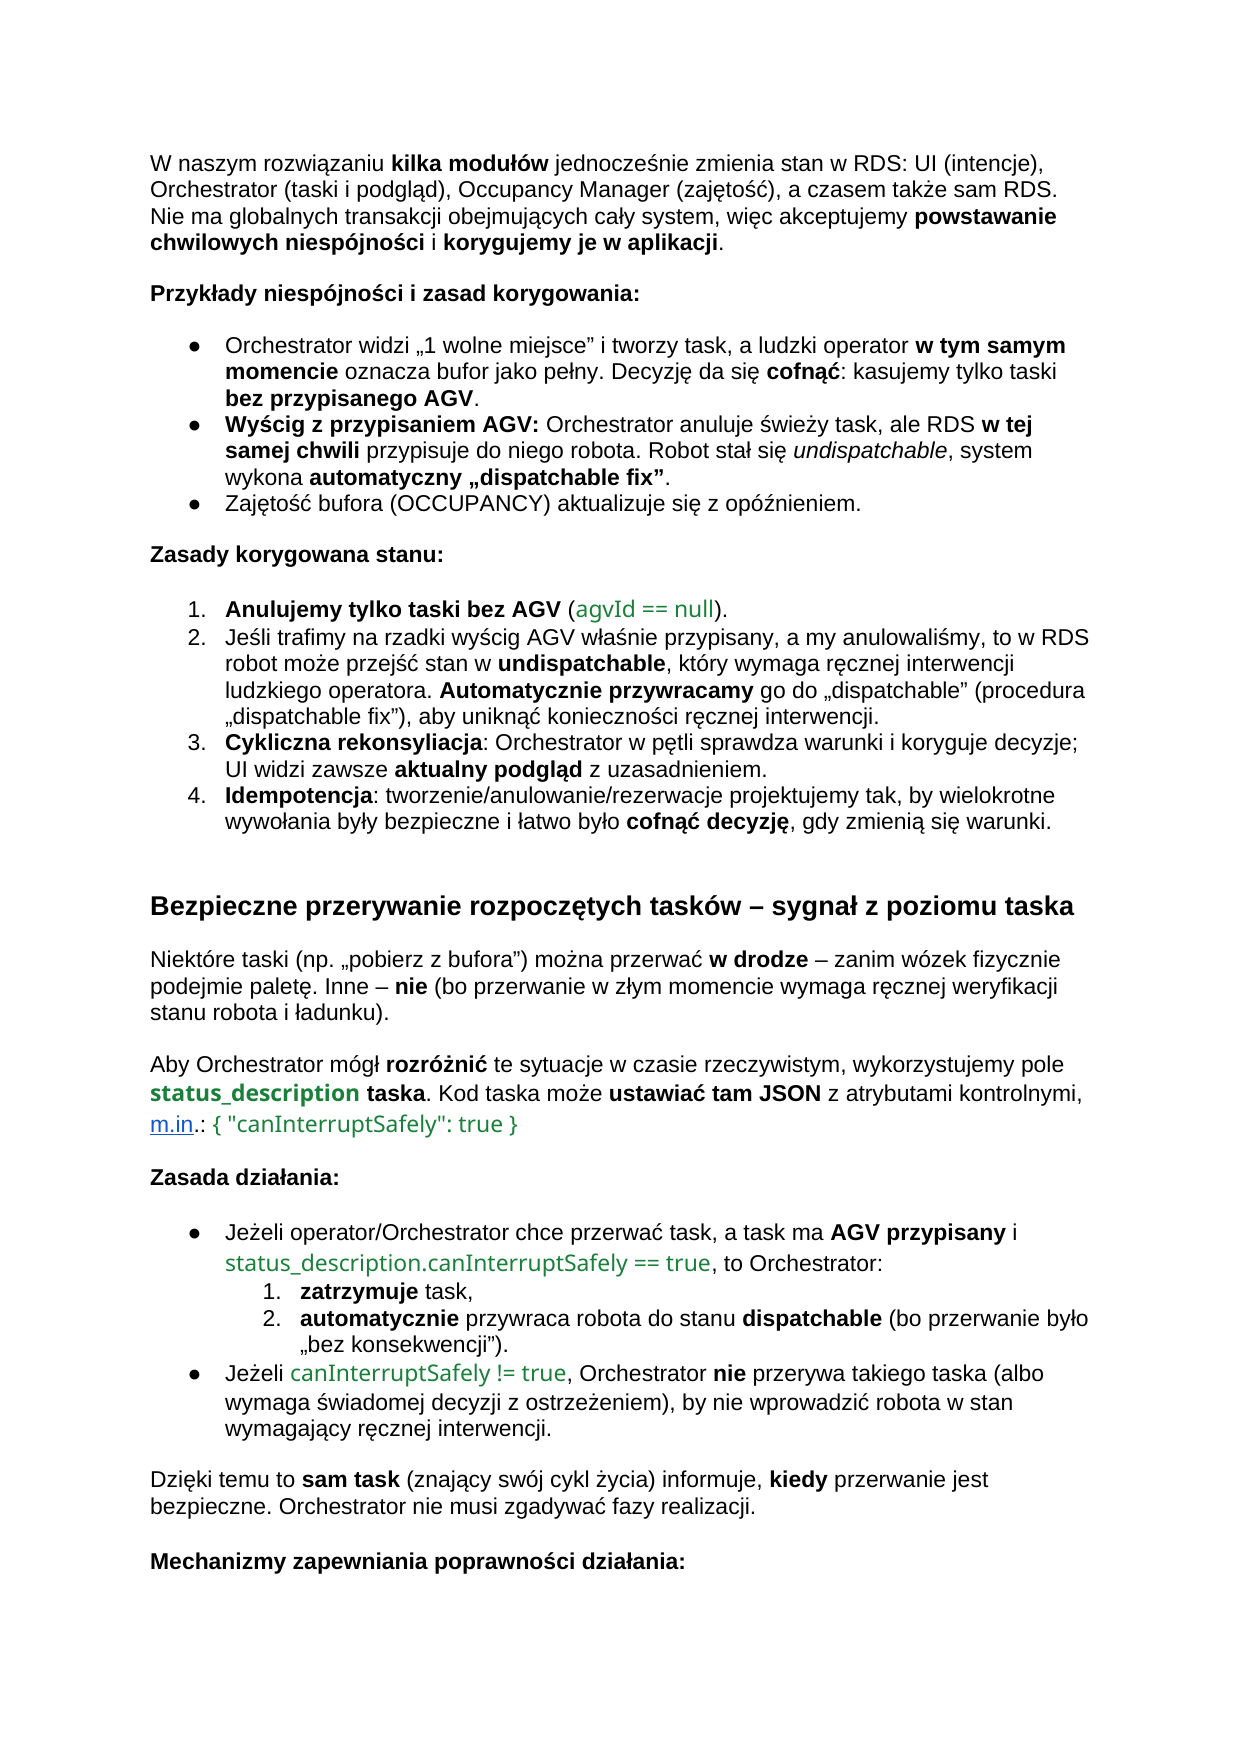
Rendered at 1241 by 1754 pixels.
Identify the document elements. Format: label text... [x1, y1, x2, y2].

text W naszym rozwiązaniu kilka modułów jednocześnie zmienia stan w RDS: UI (intencje), Orchestrator (taski i podgląd), Occupancy Manager (zajętość), a czasem także sam RDS. Nie ma globalnych transakcji obejmujących cały system, więc akceptujemy powstawanie chwilowych niespójności i korygujemy je w aplikacji. [150, 150, 1090, 255]
text Zasada działania: [150, 1164, 1090, 1191]
list Zajętość bufora (OCCUPANCY) aktualizuje się z opóźnieniem. [187, 490, 1090, 516]
list Cykliczna rekonsyliacja: Orchestrator w pętli sprawdza warunki i koryguje decyzje; UI widzi zawsze aktualny podgląd z uzasadnieniem. [187, 729, 1090, 782]
list automatycznie przywraca robota do stanu dispatchable (bo przerwanie było „bez konsekwencji”). [262, 1304, 1090, 1357]
list Anulujemy tylko taski bez AGV (agvId == null). [187, 593, 1090, 624]
text Przykłady niespójności i zasad korygowania: [150, 280, 1090, 307]
list Idempotencja: tworzenie/anulowanie/rezerwacje projektujemy tak, by wielokrotne wywołania były bezpieczne i łatwo było cofnąć decyzję, gdy zmienią się warunki. [187, 782, 1090, 861]
list zatrzymuje task, [262, 1278, 1090, 1304]
subtitle Bezpieczne przerywanie rozpoczętych tasków – sygnał z poziomu taska [150, 890, 1090, 921]
list Jeżeli operator/Orchestrator chce przerwać task, a task ma AGV przypisany i status_description.canInterruptSafely == true, to Orchestrator: [187, 1216, 1090, 1278]
text Zasady korygowana stanu: [150, 541, 1090, 568]
list Jeśli trafimy na rzadki wyścig AGV właśnie przypisany, a my anulowaliśmy, to w RDS robot może przejść stan w undispatchable, który wymaga ręcznej interwencji ludzkiego operatora. Automatycznie przywracamy go do „dispatchable” (procedura „dispatchable fix”), aby uniknąć konieczności ręcznej interwencji. [187, 624, 1090, 729]
text Mechanizmy zapewniania poprawności działania: [150, 1548, 1090, 1574]
text Niektóre taski (np. „pobierz z bufora”) można przerwać w drodze – zanim wózek fizycznie podejmie paletę. Inne – nie (bo przerwanie w złym momencie wymaga ręcznej weryfikacji stanu robota i ładunku). [150, 946, 1090, 1026]
text Aby Orchestrator mógł rozróżnić te sytuacje w czasie rzeczywistym, wykorzystujemy pole status_description taska. Kod taska może ustawiać tam JSON z atrybutami kontrolnymi, m.in.: { "canInterruptSafely": true } [150, 1051, 1090, 1139]
list Wyścig z przypisaniem AGV: Orchestrator anuluje świeży task, ale RDS w tej samej chwili przypisuje do niego robota. Robot stał się undispatchable, system wykona automatyczny „dispatchable fix”. [187, 411, 1090, 490]
list Orchestrator widzi „1 wolne miejsce” i tworzy task, a ludzki operator w tym samym momencie oznacza bufor jako pełny. Decyzję da się cofnąć: kasujemy tylko taski bez przypisanego AGV. [187, 332, 1090, 411]
list Jeżeli canInterruptSafely != true, Orchestrator nie przerywa takiego taska (albo wymaga świadomej decyzji z ostrzeżeniem), by nie wprowadzić robota w stan wymagający ręcznej interwencji. [187, 1357, 1090, 1441]
text Dzięki temu to sam task (znający swój cykl życia) informuje, kiedy przerwanie jest bezpieczne. Orchestrator nie musi zgadywać fazy realizacji. [150, 1466, 1090, 1519]
